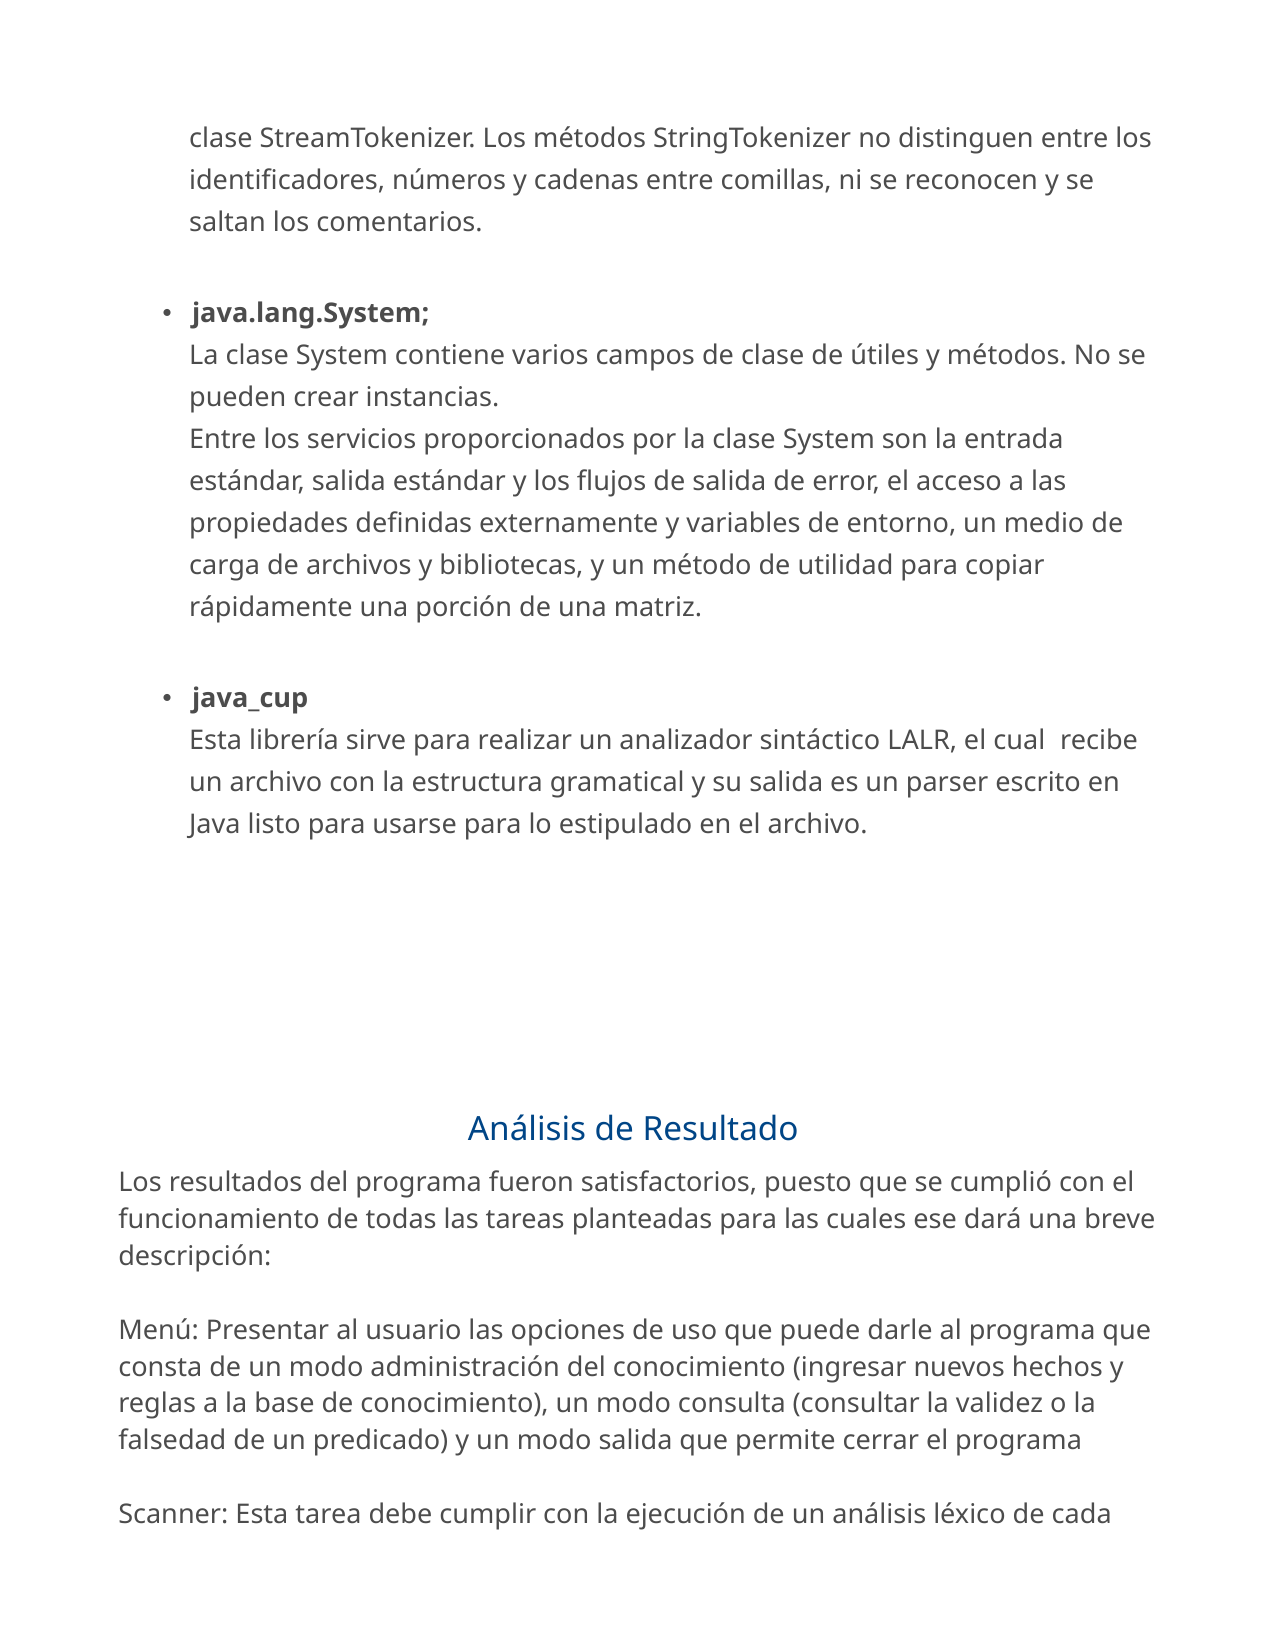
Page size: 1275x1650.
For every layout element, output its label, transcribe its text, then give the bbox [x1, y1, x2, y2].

text Esta librería sirve para realizar un analizador sintáctico LALR, el cual recibe un archivo con la estructura gramatical y su salida es un parser escrito en Java listo para usarse para lo estipulado en el archivo. [189, 721, 1157, 841]
text La clase System contiene varios campos de clase de útiles y métodos. No se pueden crear instancias. [189, 335, 1157, 414]
text Entre los servicios proporcionados por la clase System son la entrada estándar, salida estándar y los flujos de salida de error, el acceso a las propiedades definidas externamente y variables de entorno, un medio de carga de archivos y bibliotecas, y un método de utilidad para copiar rápidamente una porción de una matriz. [189, 419, 1157, 624]
text Scanner: Esta tarea debe cumplir con la ejecución de un análisis léxico de cada [118, 1494, 1157, 1531]
text Menú: Presentar al usuario las opciones de uso que puede darle al programa que consta de un modo administración del conocimiento (ingresar nuevos hechos y reglas a la base de conocimiento), un modo consulta (consultar la validez o la falsedad de un predicado) y un modo salida que permite cerrar el programa [118, 1310, 1157, 1458]
list java.lang.System; [162, 293, 1157, 330]
list java_cup [162, 679, 1157, 716]
text Análisis de Resultado [118, 847, 1157, 1150]
text Los resultados del programa fueron satisfactorios, puesto que se cumplió con el funcionamiento de todas las tareas planteadas para las cuales ese dará una breve descripción: [118, 1163, 1157, 1273]
text clase StreamTokenizer. Los métodos StringTokenizer no distinguen entre los identificadores, números y cadenas entre comillas, ni se reconocen y se saltan los comentarios. [189, 118, 1157, 239]
